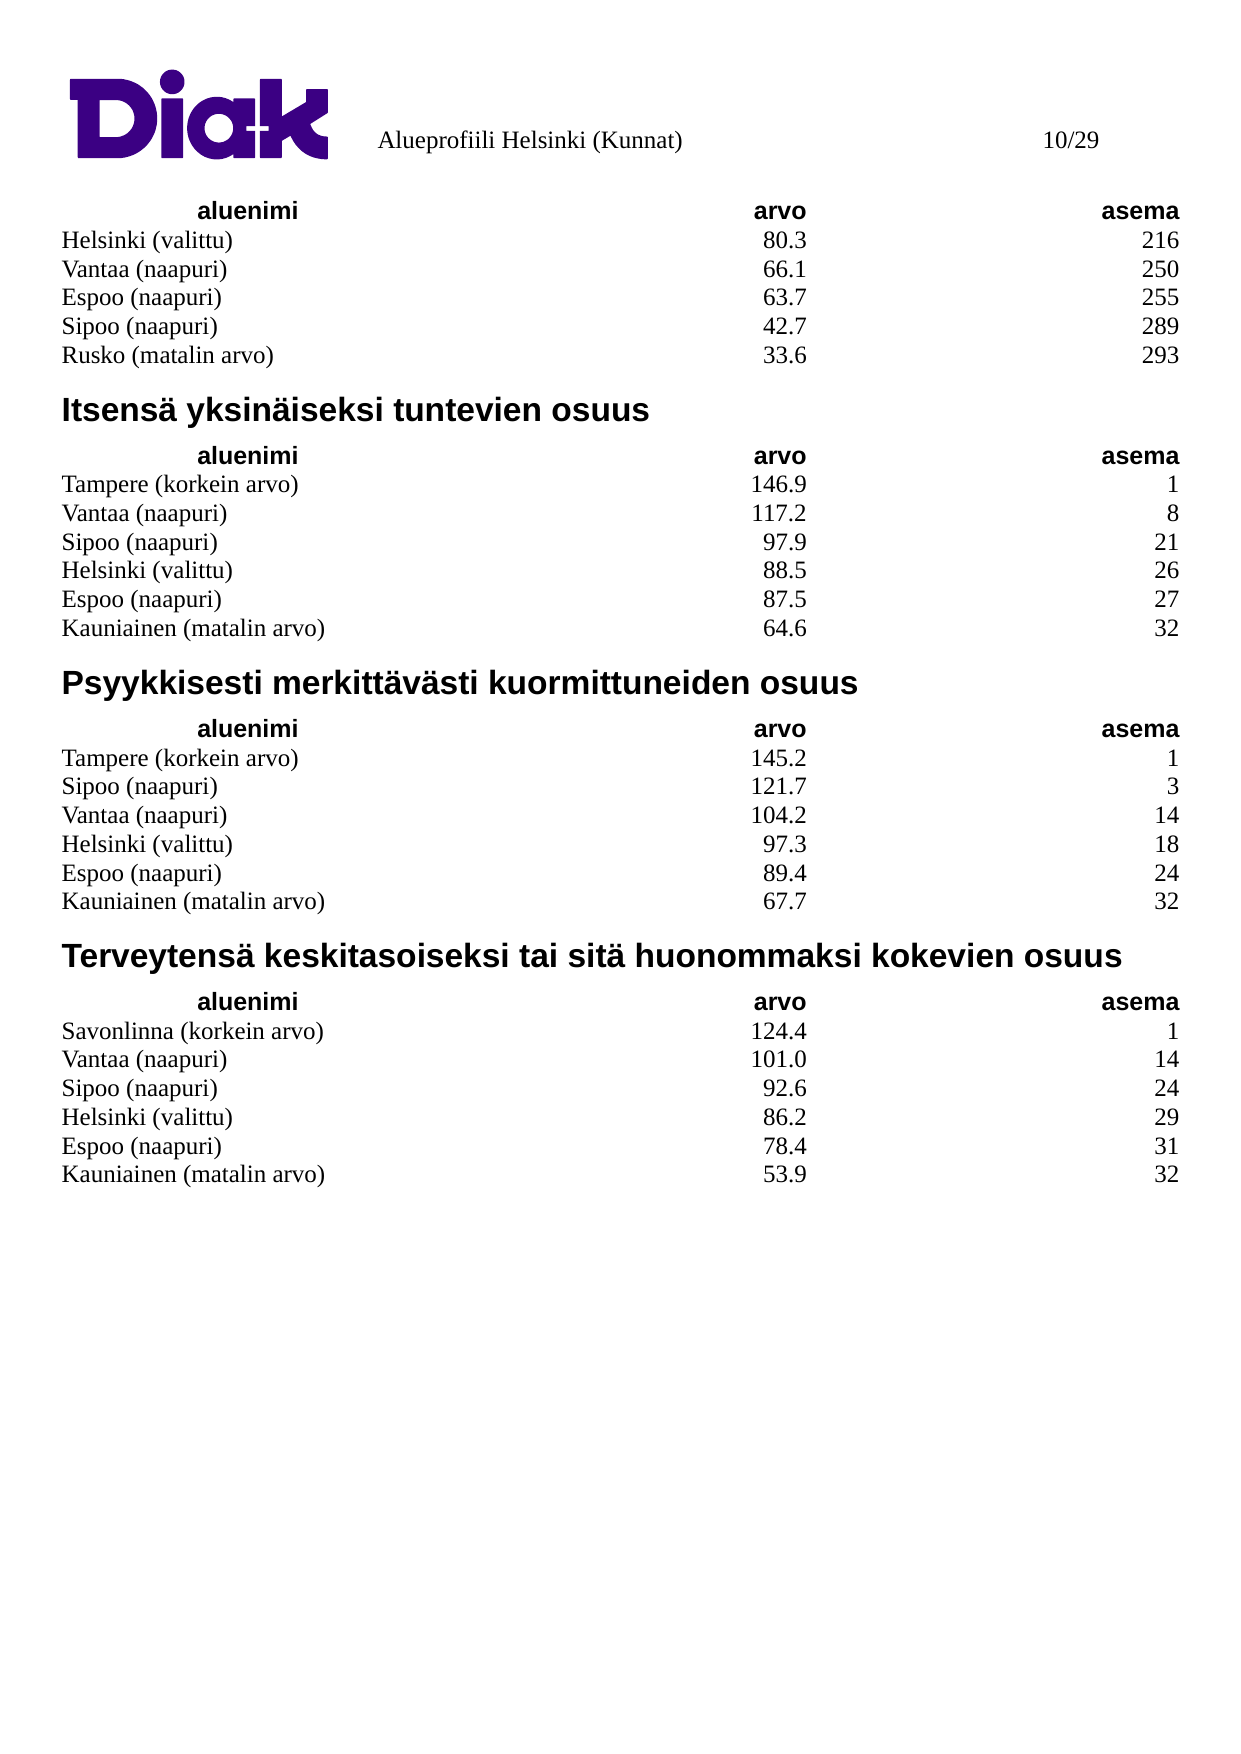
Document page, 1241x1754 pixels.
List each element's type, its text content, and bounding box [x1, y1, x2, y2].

subtitle Itsensä yksinäiseksi tuntevien osuus [61, 389, 1179, 428]
table_header arvo [434, 714, 806, 743]
table_cell Espoo (naapuri) [61, 1131, 434, 1159]
table_cell 145.2 [434, 743, 806, 771]
table_cell Sipoo (naapuri) [61, 311, 434, 340]
table_cell 293 [806, 340, 1179, 369]
table_cell 117.2 [434, 498, 806, 527]
table_cell 1 [806, 743, 1179, 771]
table_cell 14 [806, 800, 1179, 829]
table_cell Vantaa (naapuri) [61, 498, 434, 527]
table_cell 121.7 [434, 771, 806, 800]
table_cell 24 [806, 858, 1179, 886]
table_cell Sipoo (naapuri) [61, 771, 434, 800]
table_cell 67.7 [434, 886, 806, 915]
table_cell 1 [806, 469, 1179, 498]
table_cell Kauniainen (matalin arvo) [61, 613, 434, 642]
table_header arvo [434, 196, 806, 225]
table_cell 32 [806, 613, 1179, 642]
table_cell 97.3 [434, 829, 806, 858]
table_cell 8 [806, 498, 1179, 527]
table_cell Tampere (korkein arvo) [61, 743, 434, 771]
table_cell 146.9 [434, 469, 806, 498]
table_cell 63.7 [434, 283, 806, 311]
table_cell 21 [806, 527, 1179, 556]
table_header asema [806, 987, 1179, 1016]
table_cell Helsinki (valittu) [61, 556, 434, 584]
table_cell 89.4 [434, 858, 806, 886]
table_cell Espoo (naapuri) [61, 283, 434, 311]
table_cell 1 [806, 1016, 1179, 1044]
table_cell 33.6 [434, 340, 806, 369]
table_cell 18 [806, 829, 1179, 858]
table_cell 250 [806, 254, 1179, 282]
table_cell 78.4 [434, 1131, 806, 1159]
table_header aluenimi [61, 196, 434, 225]
table_header asema [806, 196, 1179, 225]
table_cell Helsinki (valittu) [61, 225, 434, 254]
table_cell 64.6 [434, 613, 806, 642]
table_cell 80.3 [434, 225, 806, 254]
table_cell Helsinki (valittu) [61, 829, 434, 858]
table_header asema [806, 441, 1179, 469]
table_cell 216 [806, 225, 1179, 254]
table_cell Savonlinna (korkein arvo) [61, 1016, 434, 1044]
table_cell Kauniainen (matalin arvo) [61, 1160, 434, 1188]
table_cell 29 [806, 1102, 1179, 1131]
table_cell 101.0 [434, 1045, 806, 1073]
table_cell 255 [806, 283, 1179, 311]
table_cell 32 [806, 886, 1179, 915]
table_cell Rusko (matalin arvo) [61, 340, 434, 369]
subtitle Psyykkisesti merkittävästi kuormittuneiden osuus [61, 663, 1179, 701]
table_cell 31 [806, 1131, 1179, 1159]
table_cell Sipoo (naapuri) [61, 1073, 434, 1102]
table_cell Vantaa (naapuri) [61, 254, 434, 282]
table_cell 87.5 [434, 584, 806, 613]
table_cell 24 [806, 1073, 1179, 1102]
table_cell Espoo (naapuri) [61, 858, 434, 886]
table_cell Sipoo (naapuri) [61, 527, 434, 556]
table_cell 92.6 [434, 1073, 806, 1102]
table_cell 86.2 [434, 1102, 806, 1131]
table_cell 14 [806, 1045, 1179, 1073]
table_cell Tampere (korkein arvo) [61, 469, 434, 498]
table_header aluenimi [61, 987, 434, 1016]
table_cell Espoo (naapuri) [61, 584, 434, 613]
table_cell Helsinki (valittu) [61, 1102, 434, 1131]
table_cell 26 [806, 556, 1179, 584]
table_cell Vantaa (naapuri) [61, 1045, 434, 1073]
table_cell Kauniainen (matalin arvo) [61, 886, 434, 915]
table_cell Vantaa (naapuri) [61, 800, 434, 829]
table_cell 104.2 [434, 800, 806, 829]
table_cell 124.4 [434, 1016, 806, 1044]
table_cell 32 [806, 1160, 1179, 1188]
table_header aluenimi [61, 714, 434, 743]
table_cell 97.9 [434, 527, 806, 556]
table_cell 289 [806, 311, 1179, 340]
table_header arvo [434, 441, 806, 469]
table_cell 53.9 [434, 1160, 806, 1188]
table_cell 3 [806, 771, 1179, 800]
table_cell 66.1 [434, 254, 806, 282]
table_cell 27 [806, 584, 1179, 613]
table_header arvo [434, 987, 806, 1016]
table_header asema [806, 714, 1179, 743]
table_cell 88.5 [434, 556, 806, 584]
table_cell 42.7 [434, 311, 806, 340]
table_header aluenimi [61, 441, 434, 469]
subtitle Terveytensä keskitasoiseksi tai sitä huonommaksi kokevien osuus [61, 936, 1179, 974]
